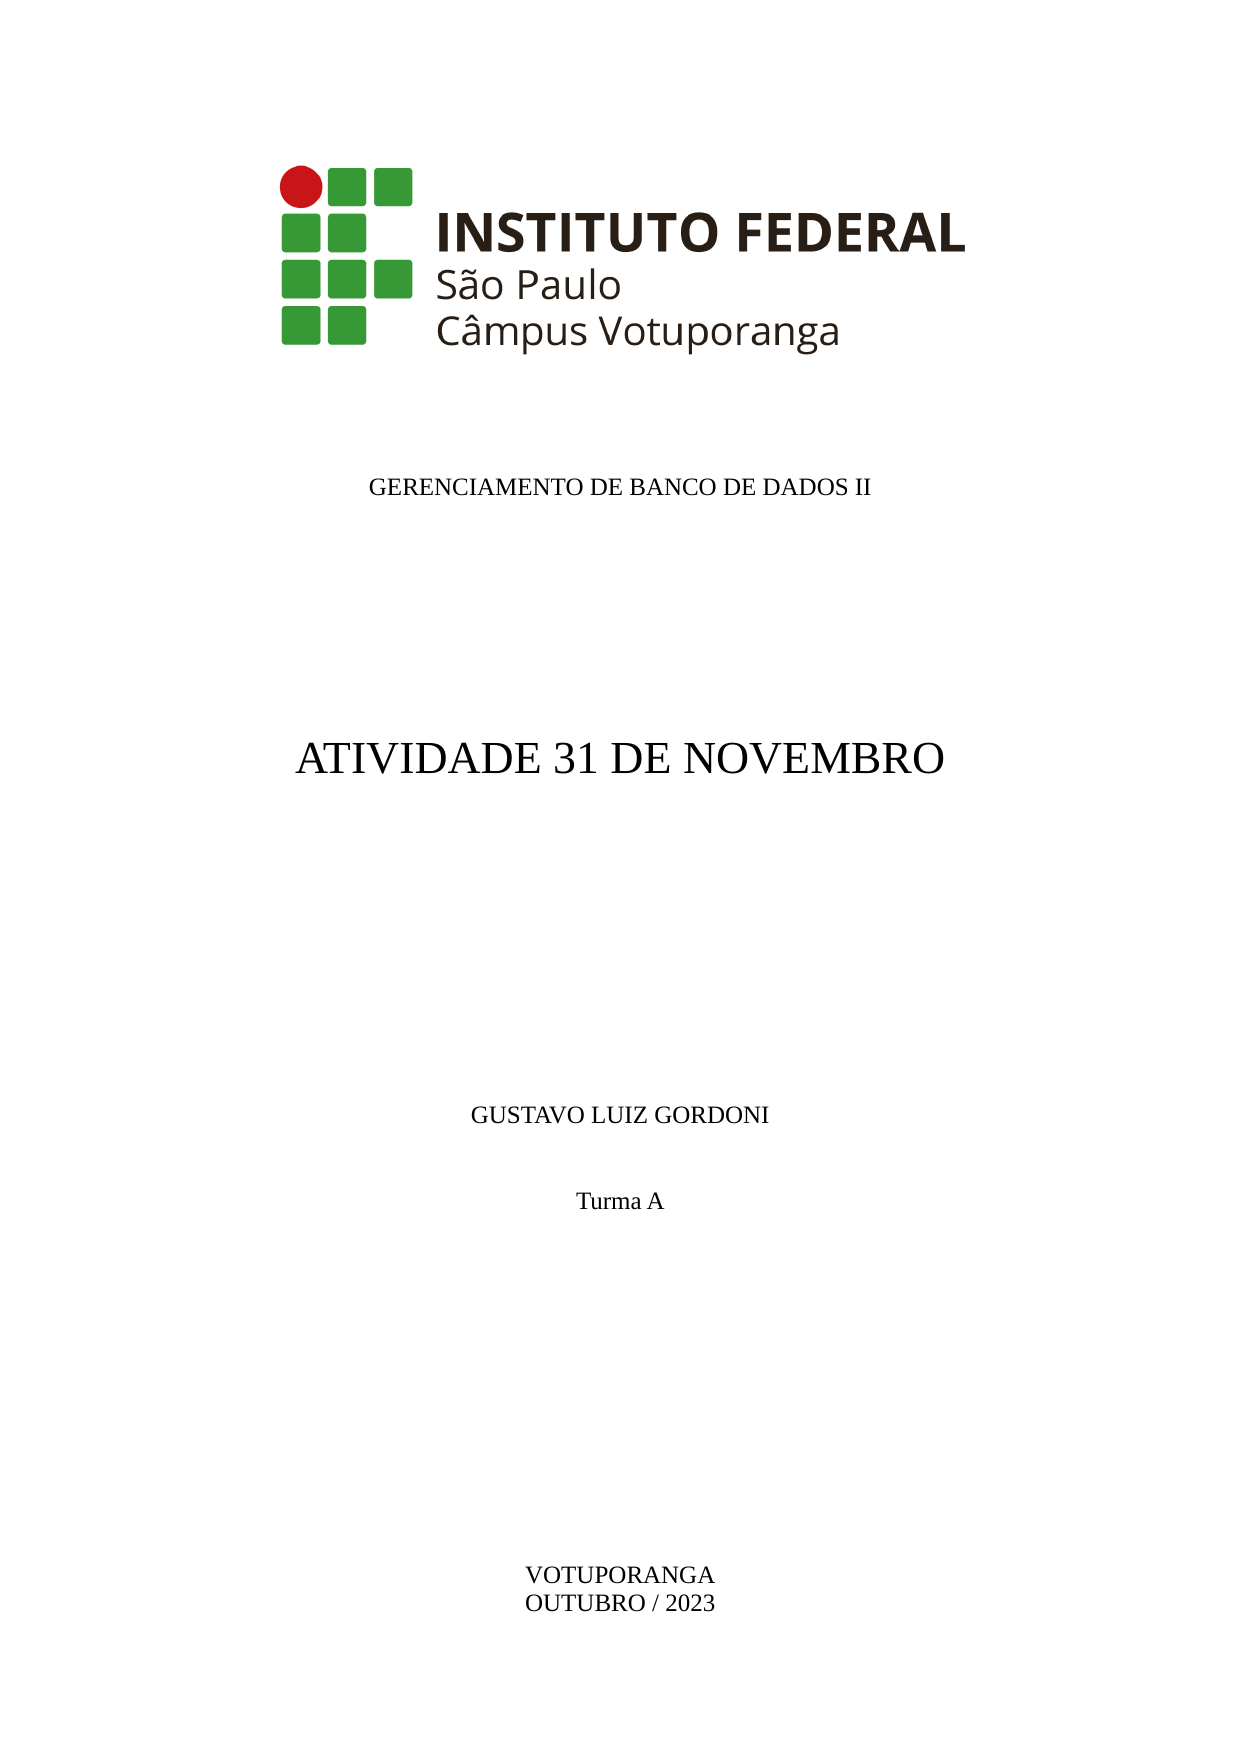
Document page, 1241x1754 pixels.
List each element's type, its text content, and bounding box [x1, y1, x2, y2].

text GERENCIAMENTO DE BANCO DE DADOS II [118, 472, 1122, 501]
text OUTUBRO / 2023 [118, 1588, 1122, 1617]
text ATIVIDADE 31 DE NOVEMBRO [118, 731, 1122, 783]
picture [246, 118, 995, 386]
text GUSTAVO LUIZ GORDONI [118, 1100, 1122, 1128]
text Turma A [118, 1186, 1122, 1215]
text VOTUPORANGA [118, 1560, 1122, 1588]
